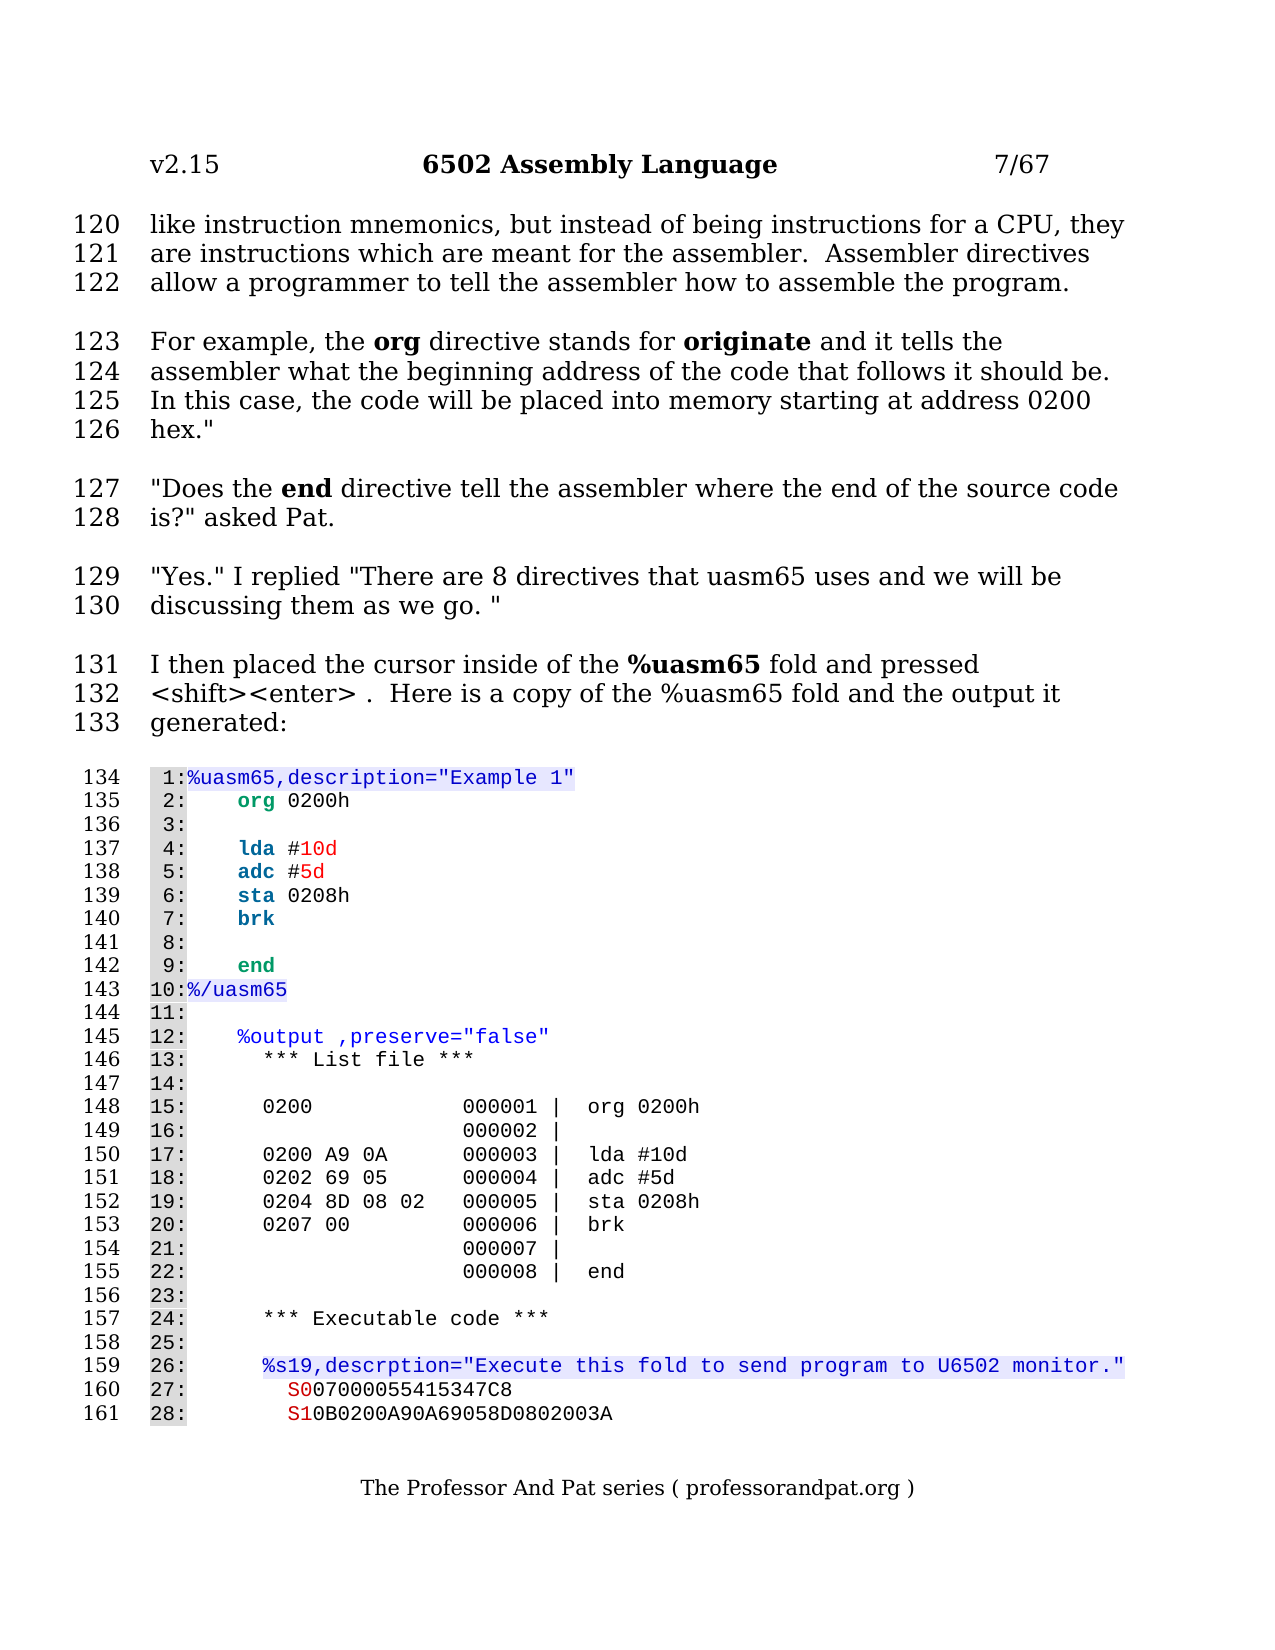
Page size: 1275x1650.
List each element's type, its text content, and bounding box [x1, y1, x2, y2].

text 28: S10B0200A90A69058D0802003A [150, 1403, 1125, 1426]
text 21: 000007 | [150, 1238, 1125, 1261]
text 3: [150, 814, 1125, 838]
text like instruction mnemonics, but instead of being instructions for a CPU, they are instructions which are meant for the assembler. Assembler directives allow a programmer to tell the assembler how to assemble the program. [150, 210, 1125, 298]
text 16: 000002 | [150, 1120, 1125, 1144]
text 7: brk [150, 908, 1125, 932]
text "Yes." I replied "There are 8 directives that uasm65 uses and we will be discussing them as we go. " [150, 562, 1125, 620]
text 2: org 0200h [150, 791, 1125, 814]
text 18: 0202 69 05 000004 | adc #5d [150, 1167, 1125, 1191]
text 22: 000008 | end [150, 1261, 1125, 1285]
text 20: 0207 00 000006 | brk [150, 1214, 1125, 1238]
text 9: end [150, 955, 1125, 979]
text 17: 0200 A9 0A 000003 | lda #10d [150, 1144, 1125, 1167]
text 10:%/uasm65 [150, 979, 1125, 1002]
text 11: [150, 1002, 1125, 1026]
text "Does the end directive tell the assembler where the end of the source code is?" asked Pat. [150, 474, 1125, 533]
text For example, the org directive stands for originate and it tells the assembler what the beginning address of the code that follows it should be. In this case, the code will be placed into memory starting at address 0200 hex." [150, 327, 1125, 444]
text I then placed the cursor inside of the %uasm65 fold and pressed <shift><enter> . Here is a copy of the %uasm65 fold and the output it generated: [150, 650, 1125, 738]
text 5: adc #5d [150, 861, 1125, 885]
text 14: [150, 1073, 1125, 1097]
text 23: [150, 1285, 1125, 1308]
text 6: sta 0208h [150, 885, 1125, 908]
text 8: [150, 932, 1125, 955]
text 25: [150, 1332, 1125, 1356]
text 13: *** List file *** [150, 1049, 1125, 1073]
text 26: %s19,descrption="Execute this fold to send program to U6502 monitor." [150, 1356, 1125, 1379]
text 12: %output ,preserve="false" [150, 1026, 1125, 1049]
text 4: lda #10d [150, 838, 1125, 861]
text 27: S007000055415347C8 [150, 1379, 1125, 1403]
text 1:%uasm65,description="Example 1" [150, 767, 1125, 791]
text 15: 0200 000001 | org 0200h [150, 1097, 1125, 1120]
text 19: 0204 8D 08 02 000005 | sta 0208h [150, 1191, 1125, 1214]
text 24: *** Executable code *** [150, 1308, 1125, 1332]
